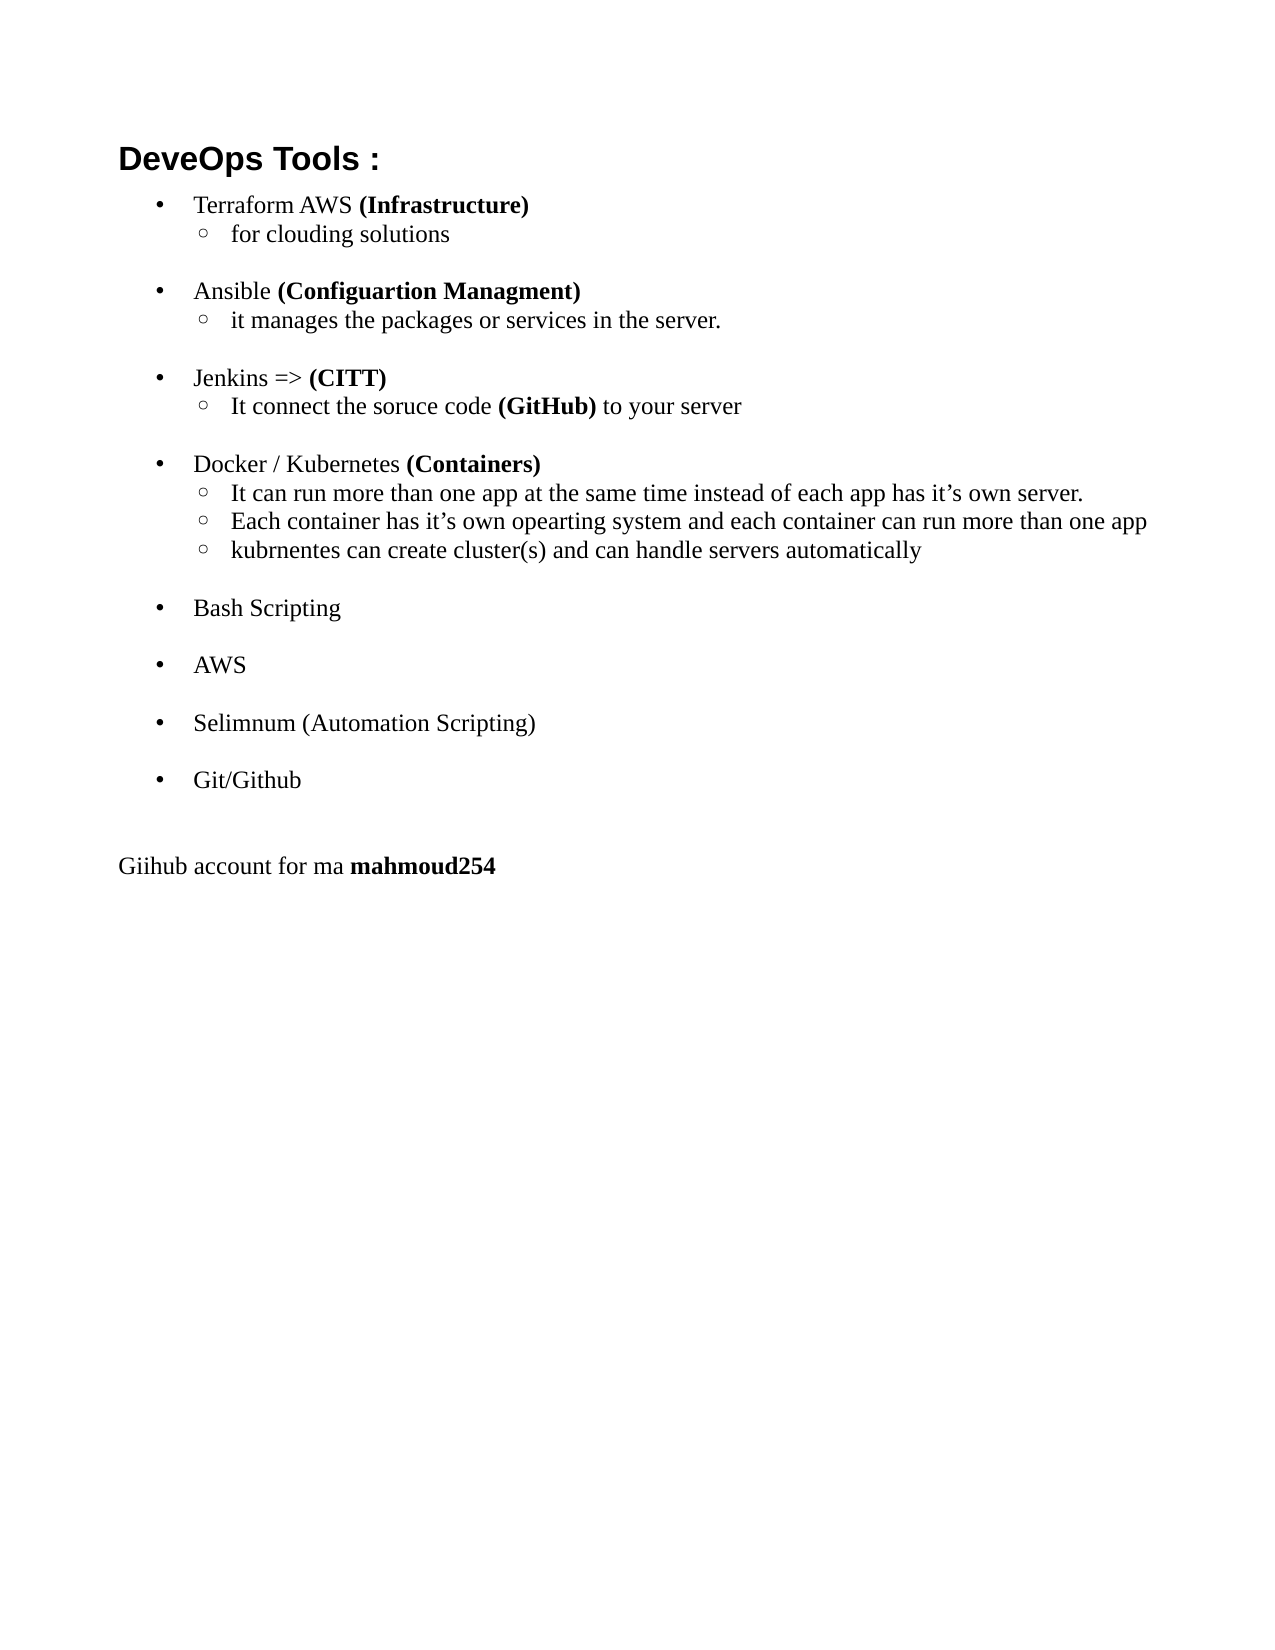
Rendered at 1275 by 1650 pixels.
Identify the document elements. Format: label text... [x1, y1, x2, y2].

list Each container has it’s own opearting system and each container can run more than one app [193, 506, 1157, 535]
list Jenkins => (CITT) [156, 363, 1157, 391]
list it manages the packages or services in the server. [193, 305, 1157, 334]
list Git/Github [156, 765, 1157, 794]
list It connect the soruce code (GitHub) to your server [193, 391, 1157, 420]
subtitle DeveOps Tools : [118, 139, 1157, 178]
list Docker / Kubernetes (Containers) [156, 449, 1157, 478]
list kubrnentes can create cluster(s) and can handle servers automatically [193, 535, 1157, 564]
list Ansible (Configuartion Managment) [156, 276, 1157, 305]
list for clouding solutions [193, 219, 1157, 248]
list Terraform AWS (Infrastructure) [156, 190, 1157, 219]
list Bash Scripting [156, 593, 1157, 621]
list AWS [156, 650, 1157, 679]
list It can run more than one app at the same time instead of each app has it’s own server. [193, 478, 1157, 506]
text Giihub account for ma mahmoud254 [118, 851, 1157, 880]
list Selimnum (Automation Scripting) [156, 708, 1157, 736]
